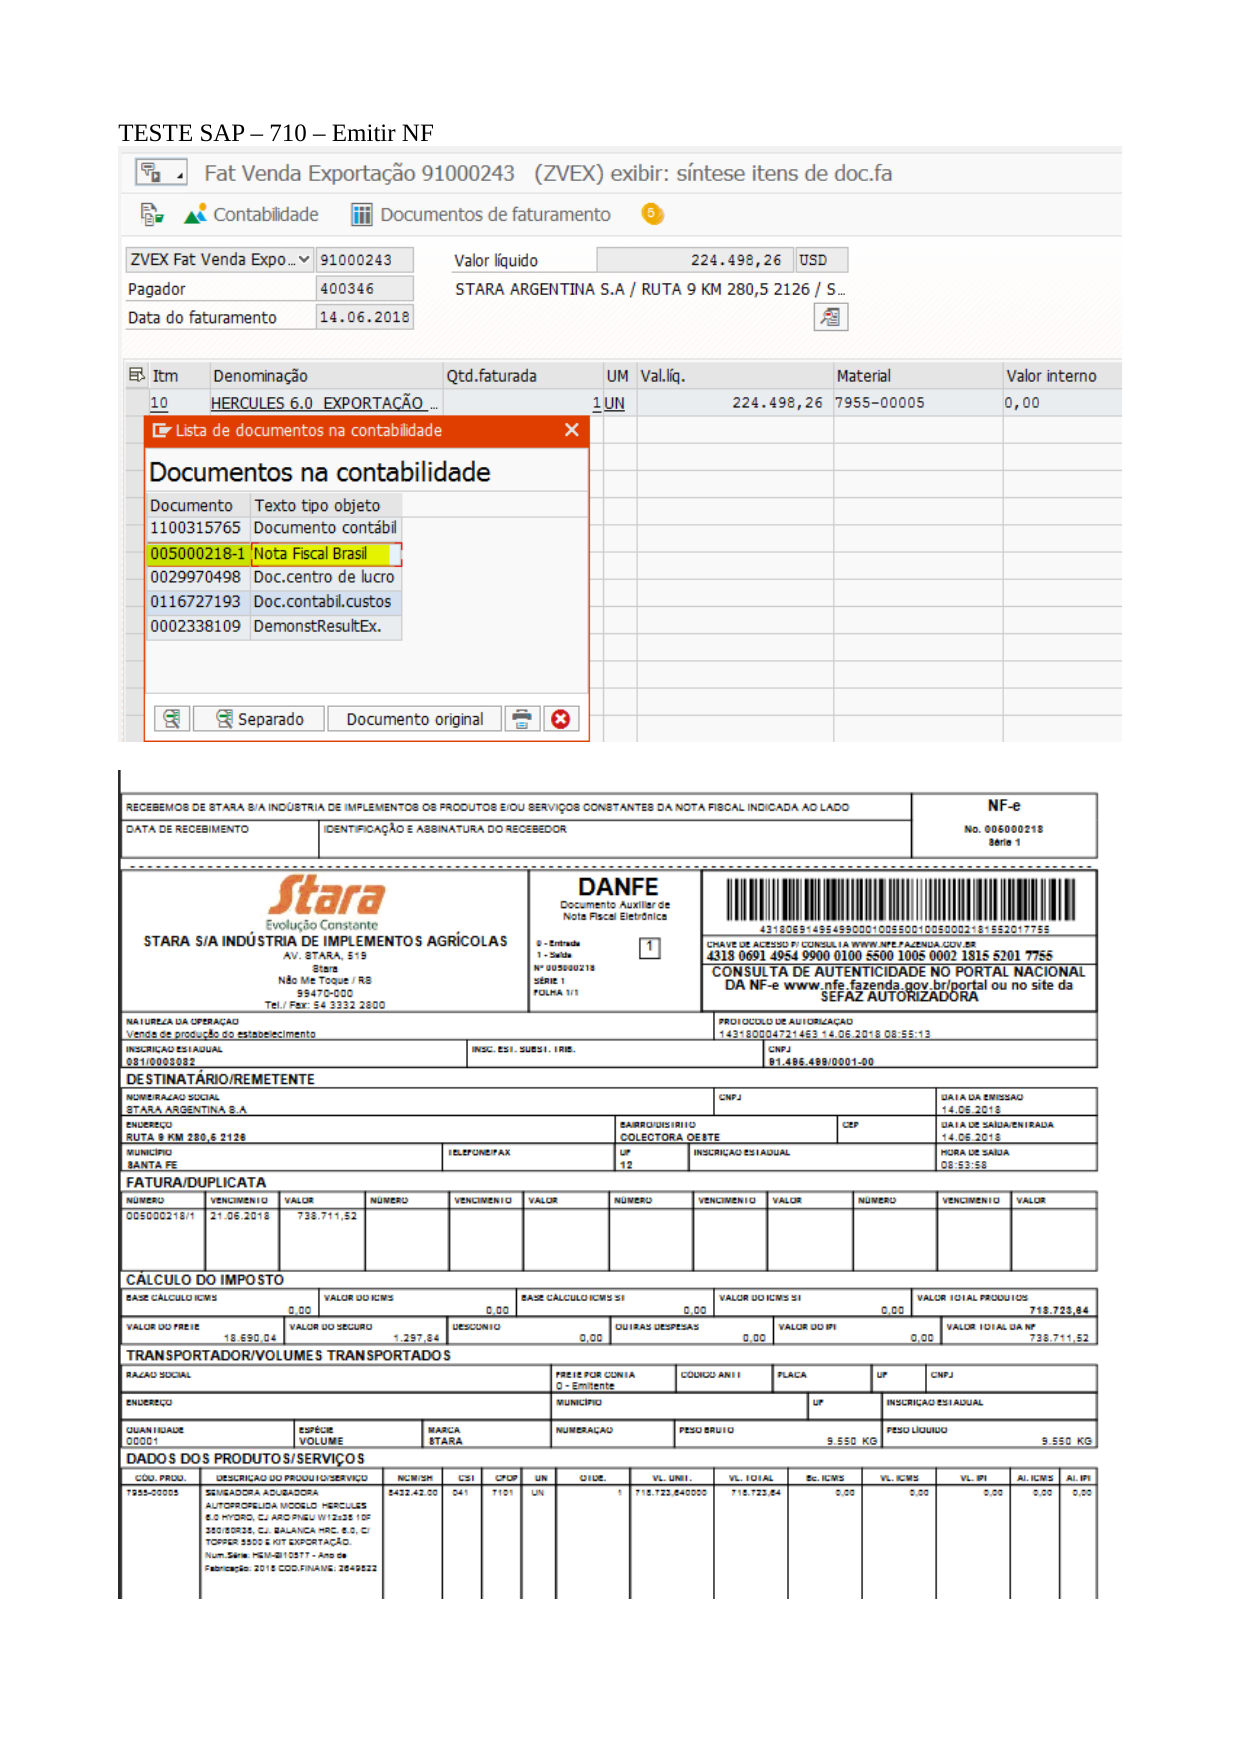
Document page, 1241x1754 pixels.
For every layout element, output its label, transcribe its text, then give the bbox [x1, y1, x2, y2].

picture [118, 146, 1123, 742]
picture [118, 770, 1123, 1599]
text TESTE SAP – 710 – Emitir NF [118, 118, 1122, 146]
